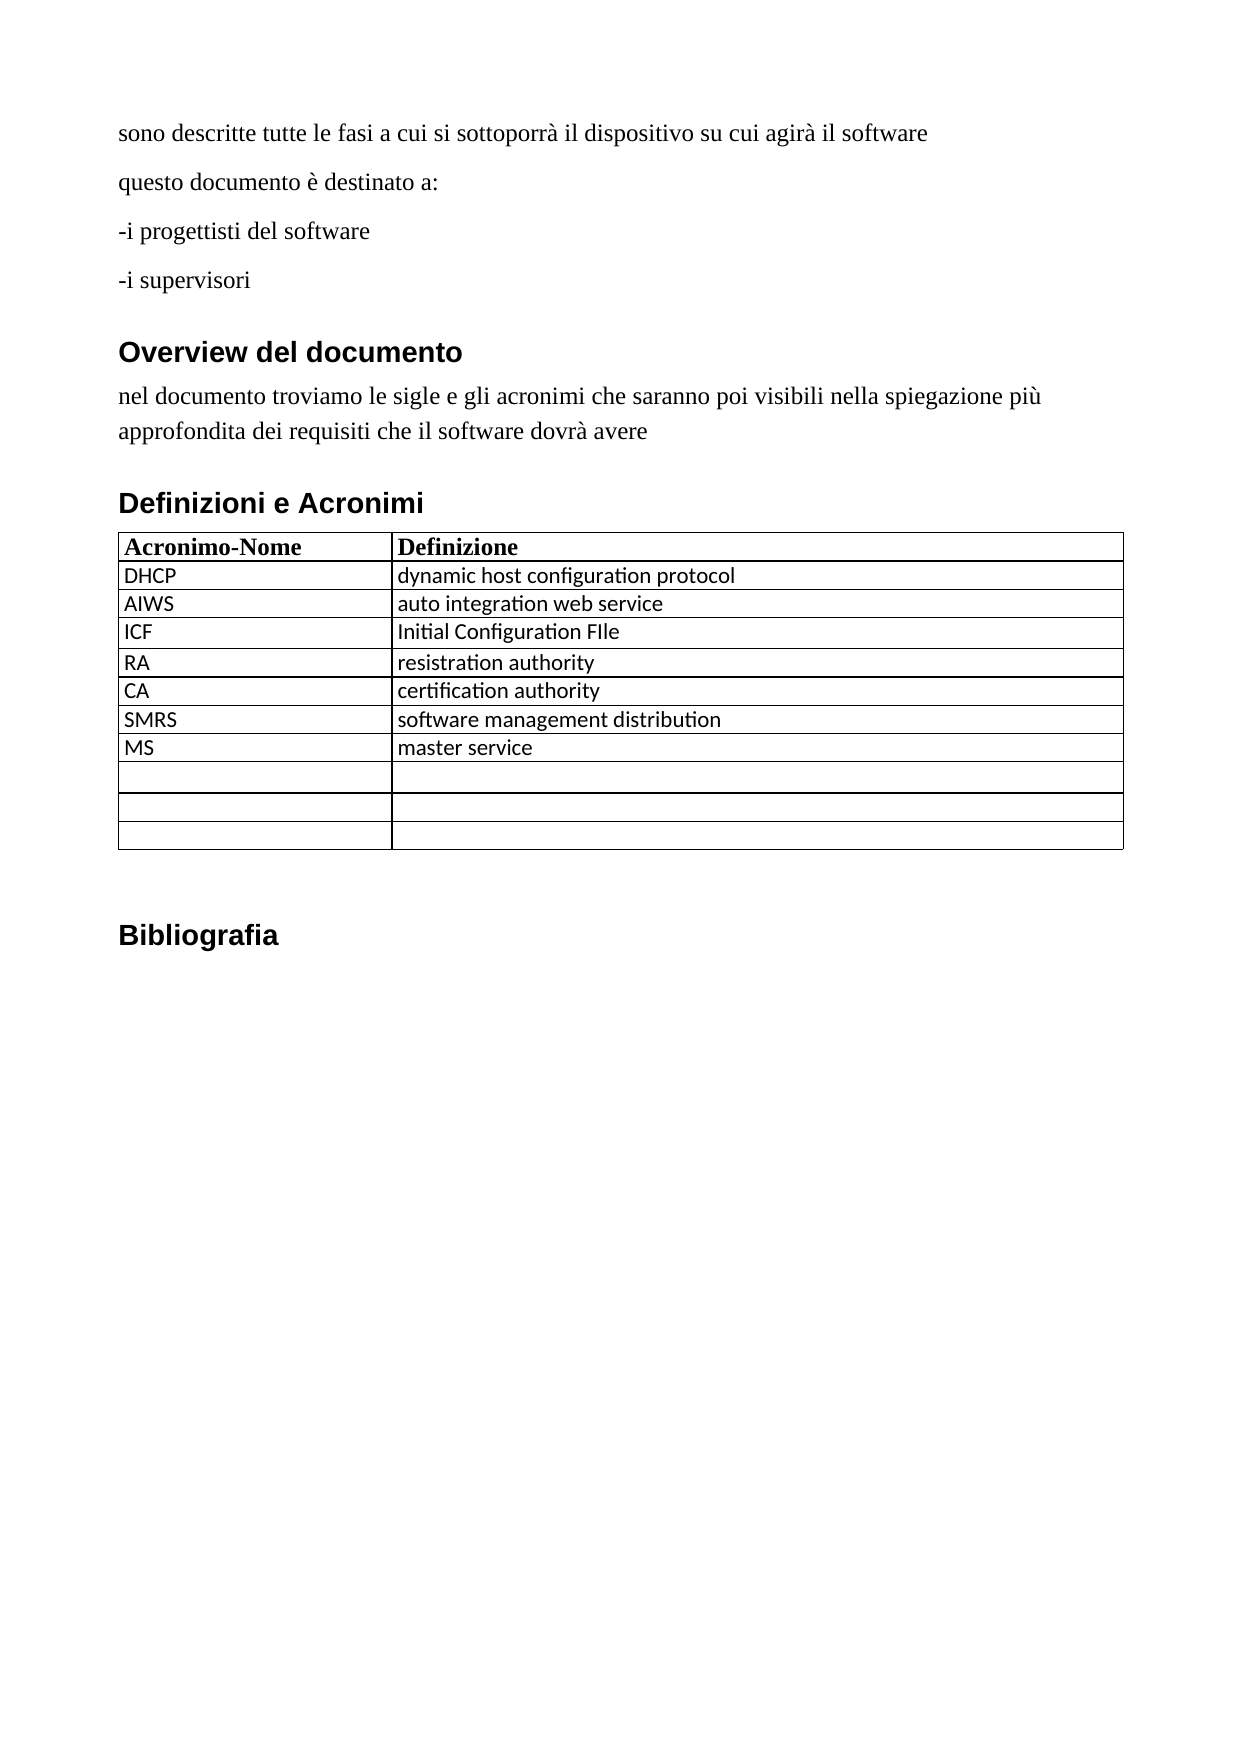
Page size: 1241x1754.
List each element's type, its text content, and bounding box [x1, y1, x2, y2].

table_cell master service [393, 734, 1123, 761]
table_cell MS [119, 734, 391, 761]
table_header Definizione [393, 533, 1123, 560]
table_cell [393, 794, 1123, 821]
table_cell SMRS [119, 706, 391, 733]
table_cell software management distribution [393, 706, 1123, 733]
table_cell [393, 822, 1123, 849]
text Overview del documento [118, 335, 1122, 369]
table_header Acronimo-Nome [119, 533, 391, 560]
table_cell certification authority [393, 678, 1123, 705]
table_cell resistration authority [393, 649, 1123, 676]
table_cell [119, 762, 391, 792]
table_cell auto integration web service [393, 590, 1123, 617]
text sono descritte tutte le fasi a cui si sottoporrà il dispositivo su cui agirà il software [118, 118, 1122, 147]
table_cell DHCP [119, 562, 391, 589]
text nel documento troviamo le sigle e gli acronimi che saranno poi visibili nella spiegazione più approfondita dei requisiti che il software dovrà avere [118, 381, 1122, 444]
text Definizioni e Acronimi [118, 486, 1122, 519]
table_cell RA [119, 649, 391, 676]
text -i supervisori [118, 265, 1122, 294]
table_cell AIWS [119, 590, 391, 617]
table_cell [119, 822, 391, 849]
table_cell CA [119, 678, 391, 705]
text questo documento è destinato a: [118, 167, 1122, 196]
table_cell [119, 794, 391, 821]
table_cell dynamic host configuration protocol [393, 562, 1123, 589]
table_cell ICF [119, 618, 391, 648]
table_cell Initial Configuration FIle [393, 618, 1123, 648]
text -i progettisti del software [118, 216, 1122, 245]
table_cell [393, 762, 1123, 792]
text Bibliografia [118, 918, 1122, 951]
